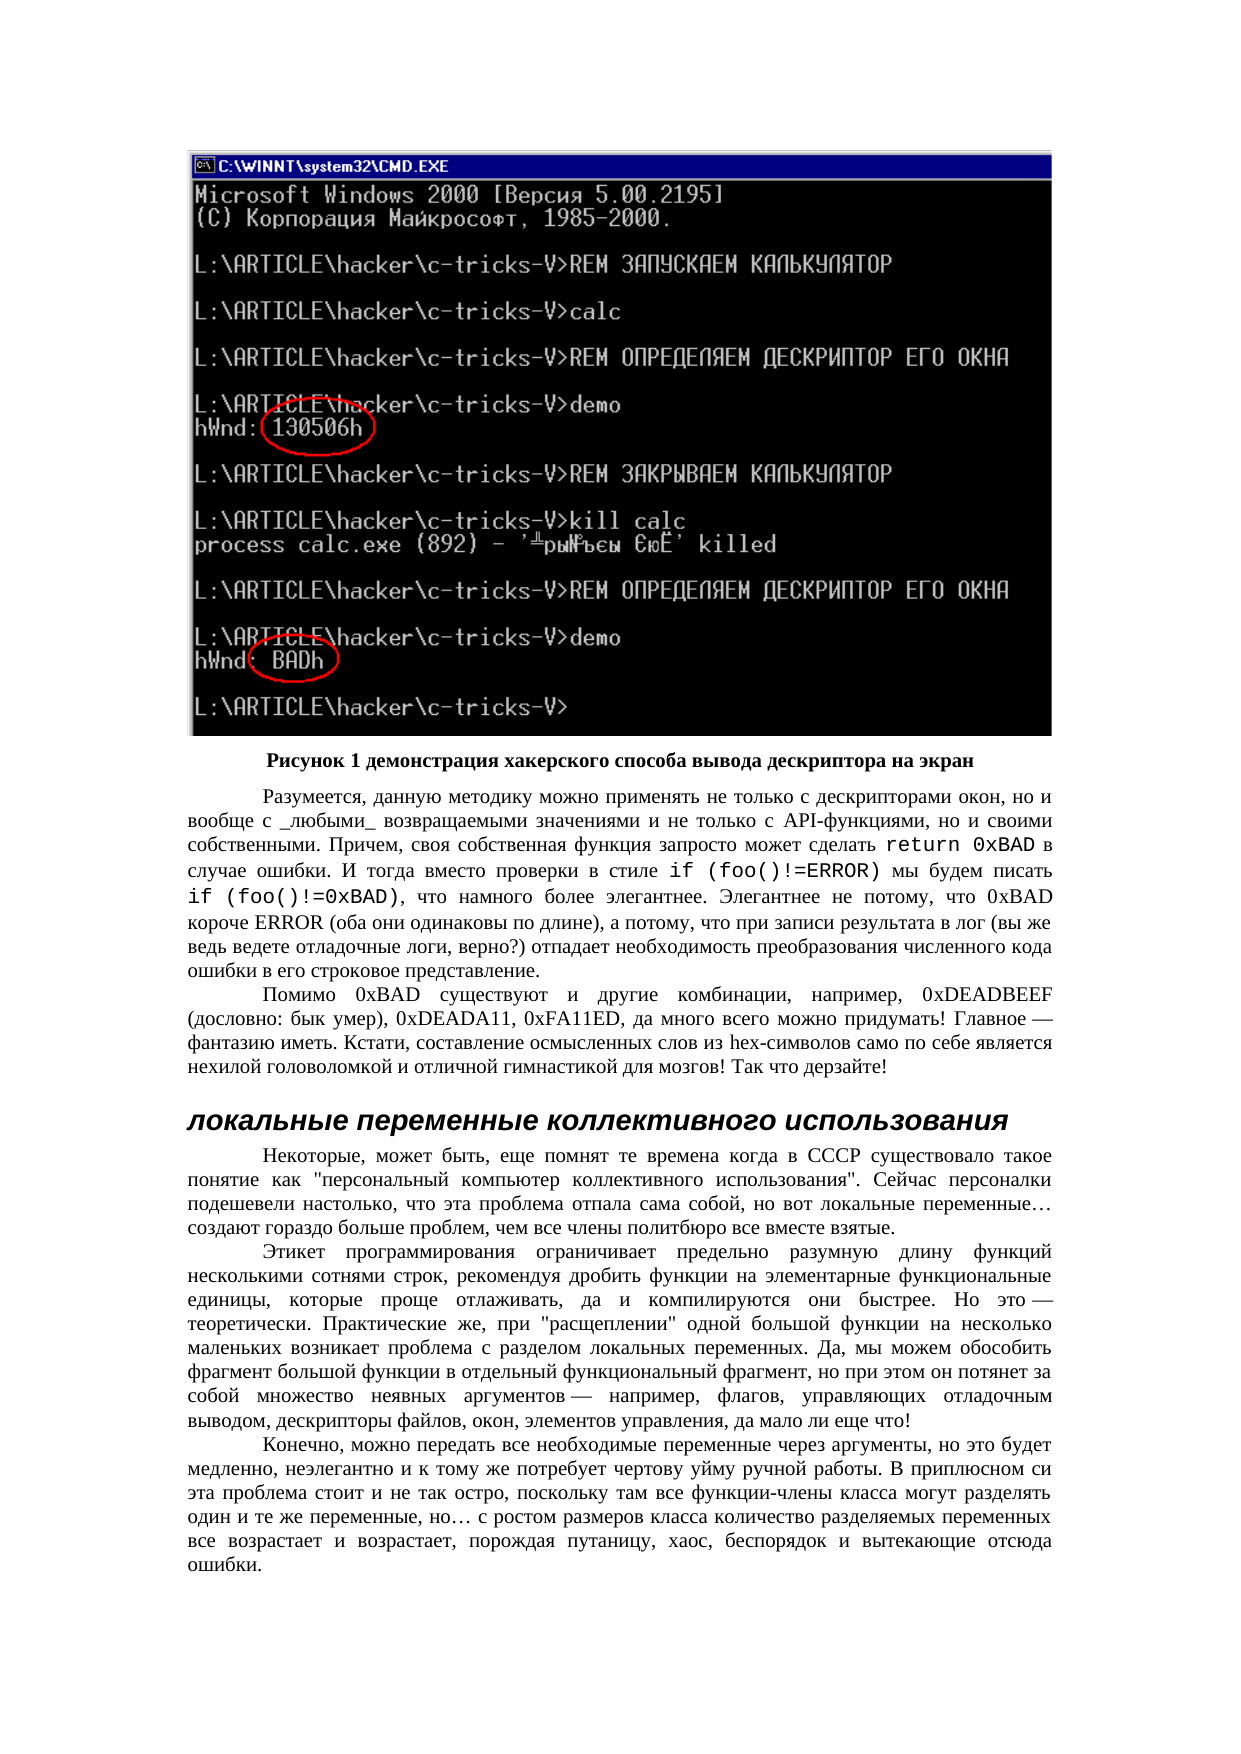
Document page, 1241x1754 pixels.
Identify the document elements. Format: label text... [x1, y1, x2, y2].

text Некоторые, может быть, еще помнят те времена когда в СССР существовало такое понятие как "персональный компьютер коллективного использования". Сейчас персоналки подешевели настолько, что эта проблема отпала сама собой, но вот локальные переменные… создают гораздо больше проблем, чем все члены политбюро все вместе взятые. [187, 1143, 1053, 1239]
subtitle локальные переменные коллективного использования [187, 1103, 1053, 1137]
picture [187, 150, 1052, 736]
text Помимо 0xBAD существуют и другие комбинации, например, 0xDEADBEEF (дословно: бык умер), 0xDEADA11, 0xFA11ED, да много всего можно придумать! Главное — фантазию иметь. Кстати, составление осмысленных слов из hex-символов само по себе является нехилой головоломкой и отличной гимнастикой для мозгов! Так что дерзайте! [187, 982, 1053, 1078]
text Рисунок 1 демонстрация хакерского способа вывода дескриптора на экран [187, 748, 1053, 772]
text Конечно, можно передать все необходимые переменные через аргументы, но это будет медленно, неэлегантно и к тому же потребует чертову уйму ручной работы. В приплюсном си эта проблема стоит и не так остро, поскольку там все функции-члены класса могут разделять один и те же переменные, но… с ростом размеров класса количество разделяемых переменных все возрастает и возрастает, порождая путаницу, хаос, беспорядок и вытекающие отсюда ошибки. [187, 1432, 1053, 1576]
text Разумеется, данную методику можно применять не только с дескрипторами окон, но и вообще с _любыми_ возвращаемыми значениями и не только с API-функциями, но и своими собственными. Причем, своя собственная функция запросто может сделать return 0xBAD в случае ошибки. И тогда вместо проверки в стиле if (foo()!=ERROR) мы будем писать if (foo()!=0xBAD), что намного более элегантнее. Элегантнее не потому, что 0xBAD короче ERROR (оба они одинаковы по длине), а потому, что при записи результата в лог (вы же ведь ведете отладочные логи, верно?) отпадает необходимость преобразования численного кода ошибки в его строковое представление. [187, 784, 1053, 982]
text Этикет программирования ограничивает предельно разумную длину функций несколькими сотнями строк, рекомендуя дробить функции на элементарные функциональные единицы, которые проще отлаживать, да и компилируются они быстрее. Но это — теоретически. Практические же, при "расщеплении" одной большой функции на несколько маленьких возникает проблема с разделом локальных переменных. Да, мы можем обособить фрагмент большой функции в отдельный функциональный фрагмент, но при этом он потянет за собой множество неявных аргументов — например, флагов, управляющих отладочным выводом, дескрипторы файлов, окон, элементов управления, да мало ли еще что! [187, 1239, 1053, 1432]
